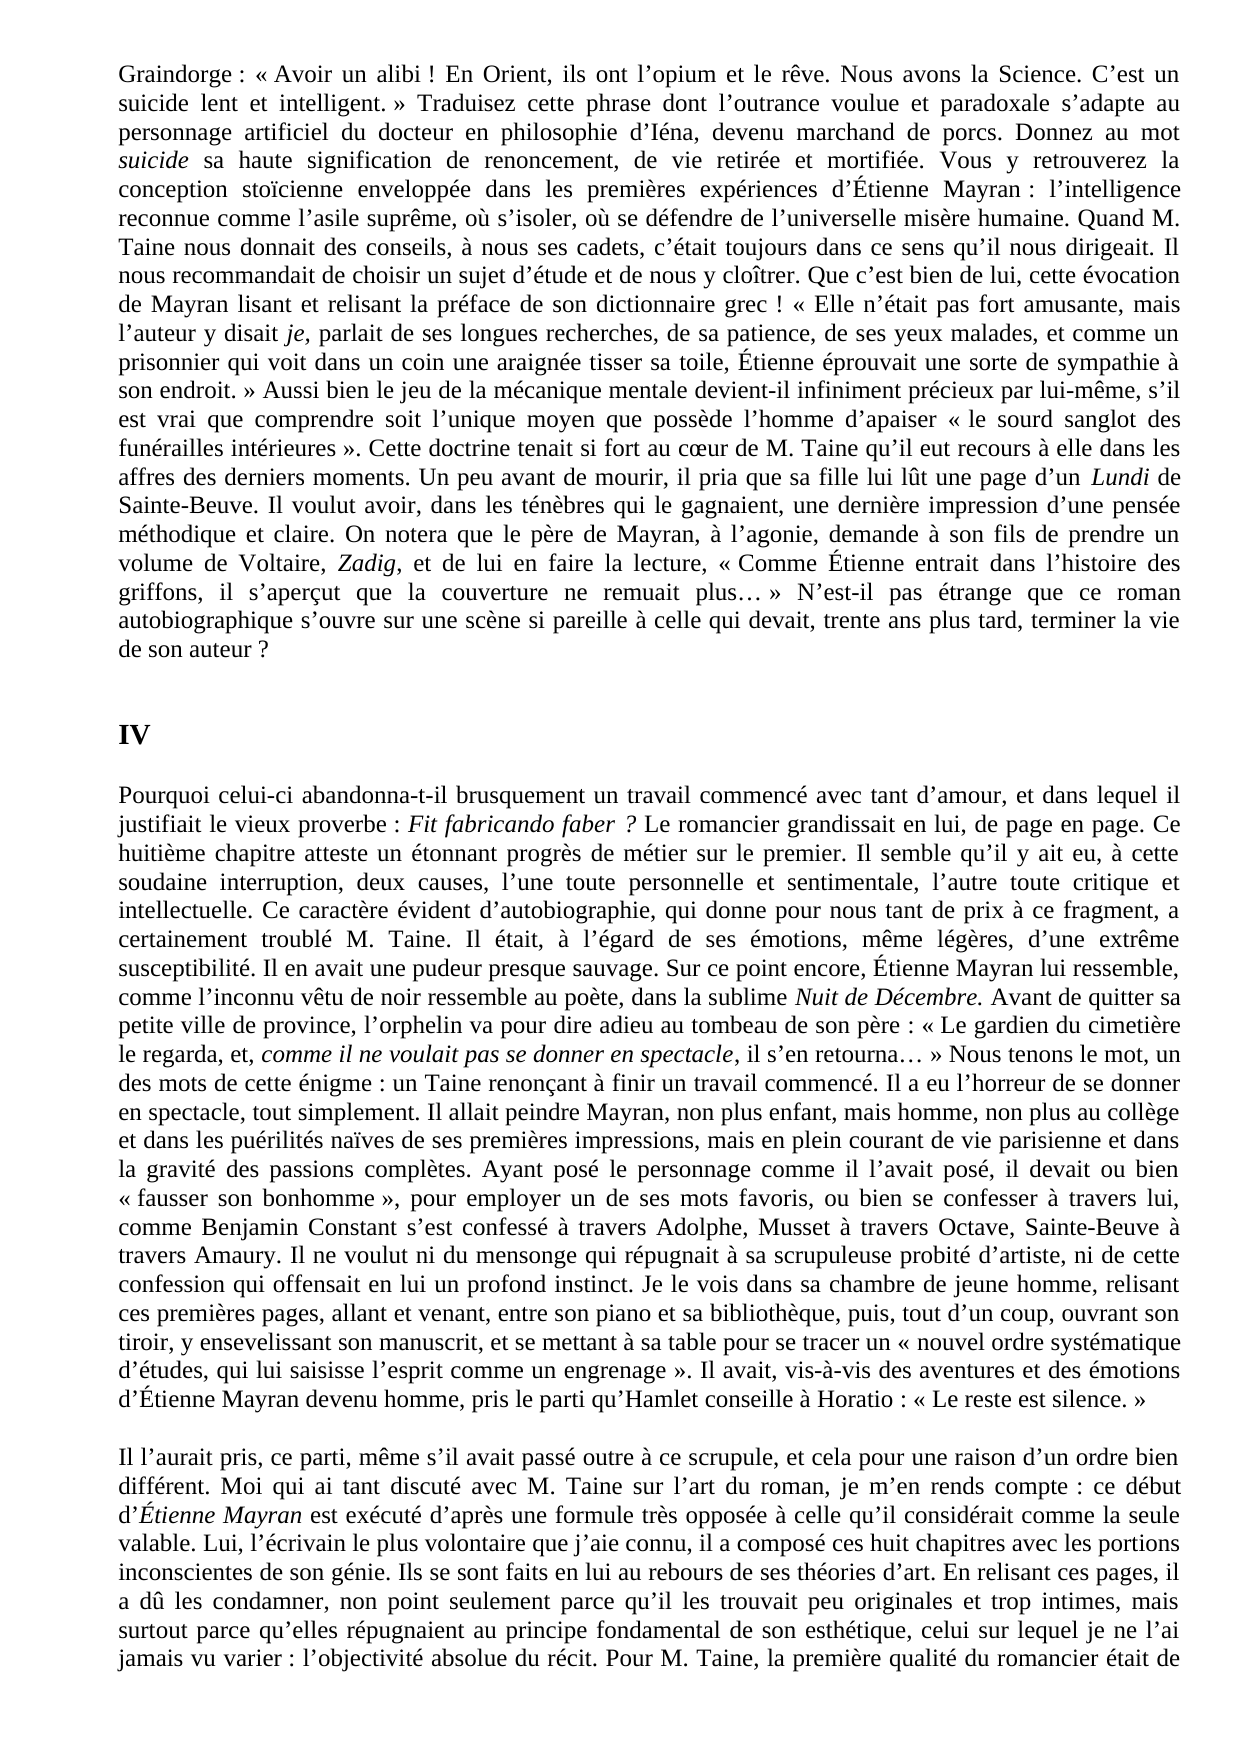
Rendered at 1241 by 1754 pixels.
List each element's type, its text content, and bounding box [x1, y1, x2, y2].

text Pourquoi celui-ci abandonna-t-il brusquement un travail commencé avec tant d’amour, et dans lequel il justifiait le vieux proverbe : Fit fabricando faber ? Le romancier grandissait en lui, de page en page. Ce huitième chapitre atteste un étonnant progrès de métier sur le premier. Il semble qu’il y ait eu, à cette soudaine interruption, deux causes, l’une toute personnelle et sentimentale, l’autre toute critique et intellectuelle. Ce caractère évident d’autobiographie, qui donne pour nous tant de prix à ce fragment, a certainement troublé M. Taine. Il était, à l’égard de ses émotions, même légères, d’une extrême susceptibilité. Il en avait une pudeur presque sauvage. Sur ce point encore, Étienne Mayran lui ressemble, comme l’inconnu vêtu de noir ressemble au poète, dans la sublime Nuit de Décembre. Avant de quitter sa petite ville de province, l’orphelin va pour dire adieu au tombeau de son père : « Le gardien du cimetière le regarda, et, comme il ne voulait pas se donner en spectacle, il s’en retourna… » Nous tenons le mot, un des mots de cette énigme : un Taine renonçant à finir un travail commencé. Il a eu l’horreur de se donner en spectacle, tout simplement. Il allait peindre Mayran, non plus enfant, mais homme, non plus au collège et dans les puérilités naïves de ses premières impressions, mais en plein courant de vie parisienne et dans la gravité des passions complètes. Ayant posé le personnage comme il l’avait posé, il devait ou bien « fausser son bonhomme », pour employer un de ses mots favoris, ou bien se confesser à travers lui, comme Benjamin Constant s’est confessé à travers Adolphe, Musset à travers Octave, Sainte-Beuve à travers Amaury. Il ne voulut ni du mensonge qui répugnait à sa scrupuleuse probité d’artiste, ni de cette confession qui offensait en lui un profond instinct. Je le vois dans sa chambre de jeune homme, relisant ces premières pages, allant et venant, entre son piano et sa bibliothèque, puis, tout d’un coup, ouvrant son tiroir, y ensevelissant son manuscrit, et se mettant à sa table pour se tracer un « nouvel ordre systématique d’études, qui lui saisisse l’esprit comme un engrenage ». Il avait, vis-à-vis des aventures et des émotions d’Étienne Mayran devenu homme, pris le parti qu’Hamlet conseille à Horatio : « Le reste est silence. » [118, 780, 1181, 1413]
text Il l’aurait pris, ce parti, même s’il avait passé outre à ce scrupule, et cela pour une raison d’un ordre bien différent. Moi qui ai tant discuté avec M. Taine sur l’art du roman, je m’en rends compte : ce début d’Étienne Mayran est exécuté d’après une formule très opposée à celle qu’il considérait comme la seule valable. Lui, l’écrivain le plus volontaire que j’aie connu, il a composé ces huit chapitres avec les portions inconscientes de son génie. Ils se sont faits en lui au rebours de ses théories d’art. En relisant ces pages, il a dû les condamner, non point seulement parce qu’il les trouvait peu originales et trop intimes, mais surtout parce qu’elles répugnaient au principe fondamental de son esthétique, celui sur lequel je ne l’ai jamais vu varier : l’objectivité absolue du récit. Pour M. Taine, la première qualité du romancier était de [118, 1442, 1181, 1672]
subtitle IV [118, 717, 1181, 751]
text Graindorge : « Avoir un alibi ! En Orient, ils ont l’opium et le rêve. Nous avons la Science. C’est un suicide lent et intelligent. » Traduisez cette phrase dont l’outrance voulue et paradoxale s’adapte au personnage artificiel du docteur en philosophie d’Iéna, devenu marchand de porcs. Donnez au mot suicide sa haute signification de renoncement, de vie retirée et mortifiée. Vous y retrouverez la conception stoïcienne enveloppée dans les premières expériences d’Étienne Mayran : l’intelligence reconnue comme l’asile suprême, où s’isoler, où se défendre de l’universelle misère humaine. Quand M. Taine nous donnait des conseils, à nous ses cadets, c’était toujours dans ce sens qu’il nous dirigeait. Il nous recommandait de choisir un sujet d’étude et de nous y cloîtrer. Que c’est bien de lui, cette évocation de Mayran lisant et relisant la préface de son dictionnaire grec ! « Elle n’était pas fort amusante, mais l’auteur y disait je, parlait de ses longues recherches, de sa patience, de ses yeux malades, et comme un prisonnier qui voit dans un coin une araignée tisser sa toile, Étienne éprouvait une sorte de sympathie à son endroit. » Aussi bien le jeu de la mécanique mentale devient-il infiniment précieux par lui-même, s’il est vrai que comprendre soit l’unique moyen que possède l’homme d’apaiser « le sourd sanglot des funérailles intérieures ». Cette doctrine tenait si fort au cœur de M. Taine qu’il eut recours à elle dans les affres des derniers moments. Un peu avant de mourir, il pria que sa fille lui lût une page d’un Lundi de Sainte-Beuve. Il voulut avoir, dans les ténèbres qui le gagnaient, une dernière impression d’une pensée méthodique et claire. On notera que le père de Mayran, à l’agonie, demande à son fils de prendre un volume de Voltaire, Zadig, et de lui en faire la lecture, « Comme Étienne entrait dans l’histoire des griffons, il s’aperçut que la couverture ne remuait plus… » N’est-il pas étrange que ce roman autobiographique s’ouvre sur une scène si pareille à celle qui devait, trente ans plus tard, terminer la vie de son auteur ? [118, 59, 1181, 663]
